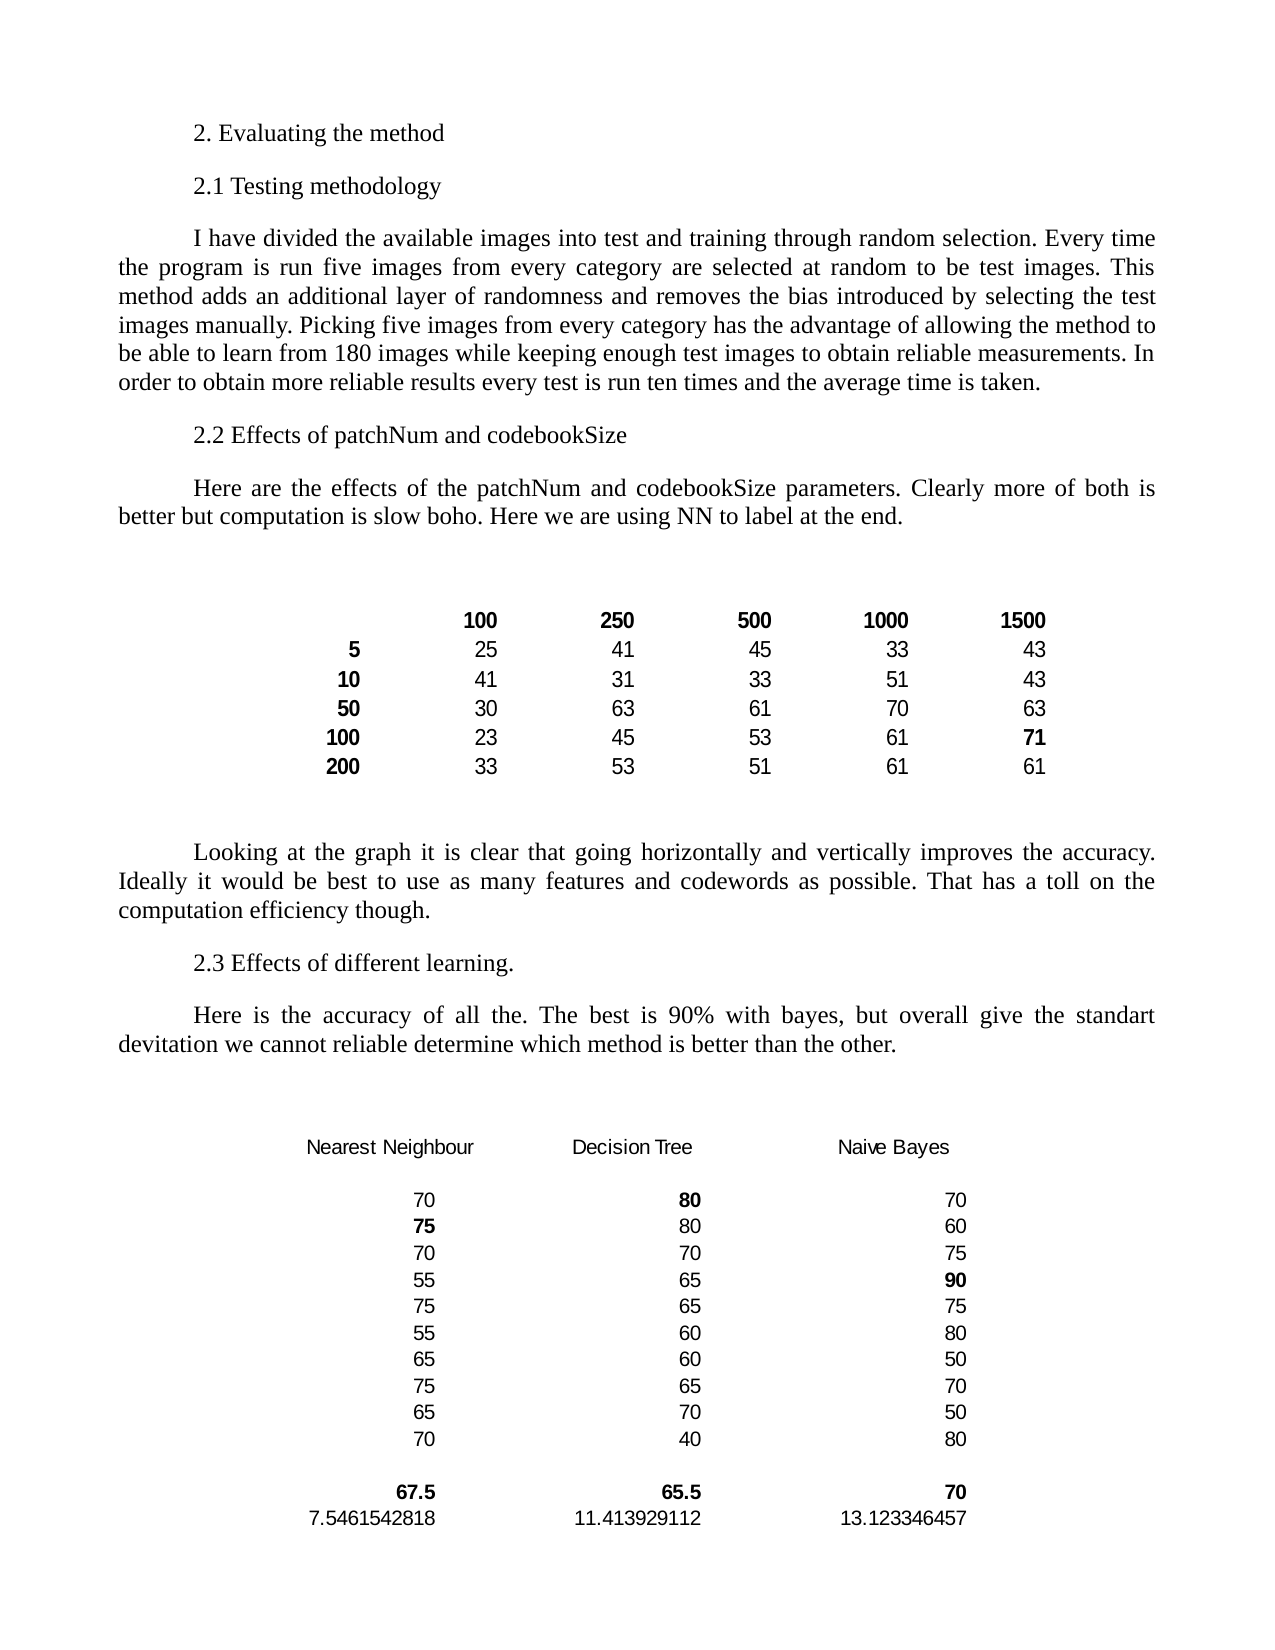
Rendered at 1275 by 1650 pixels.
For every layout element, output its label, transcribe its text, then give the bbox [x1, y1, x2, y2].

text 2. Evaluating the method [118, 118, 1157, 147]
text Here are the effects of the patchNum and codebookSize parameters. Clearly more of both is better but computation is slow boho. Here we are using NN to label at the end. [118, 473, 1157, 530]
text Looking at the graph it is clear that going horizontally and vertically improves the accuracy. Ideally it would be best to use as many features and codewords as possible. That has a toll on the computation efficiency though. [118, 837, 1157, 924]
text I have divided the available images into test and training through random selection. Every time the program is run five images from every category are selected at random to be test images. This method adds an additional layer of randomness and removes the bias introduced by selecting the test images manually. Picking five images from every category has the advantage of allowing the method to be able to learn from 180 images while keeping enough test images to obtain reliable measurements. In order to obtain more reliable results every test is run ten times and the average time is taken. [118, 223, 1157, 396]
text 2.2 Effects of patchNum and codebookSize [118, 420, 1157, 449]
text 2.1 Testing methodology [118, 171, 1157, 199]
text 2.3 Effects of different learning. [118, 948, 1157, 976]
text Here is the accuracy of all the. The best is 90% with bayes, but overall give the standart devitation we cannot reliable determine which method is better than the other. [118, 1000, 1157, 1058]
